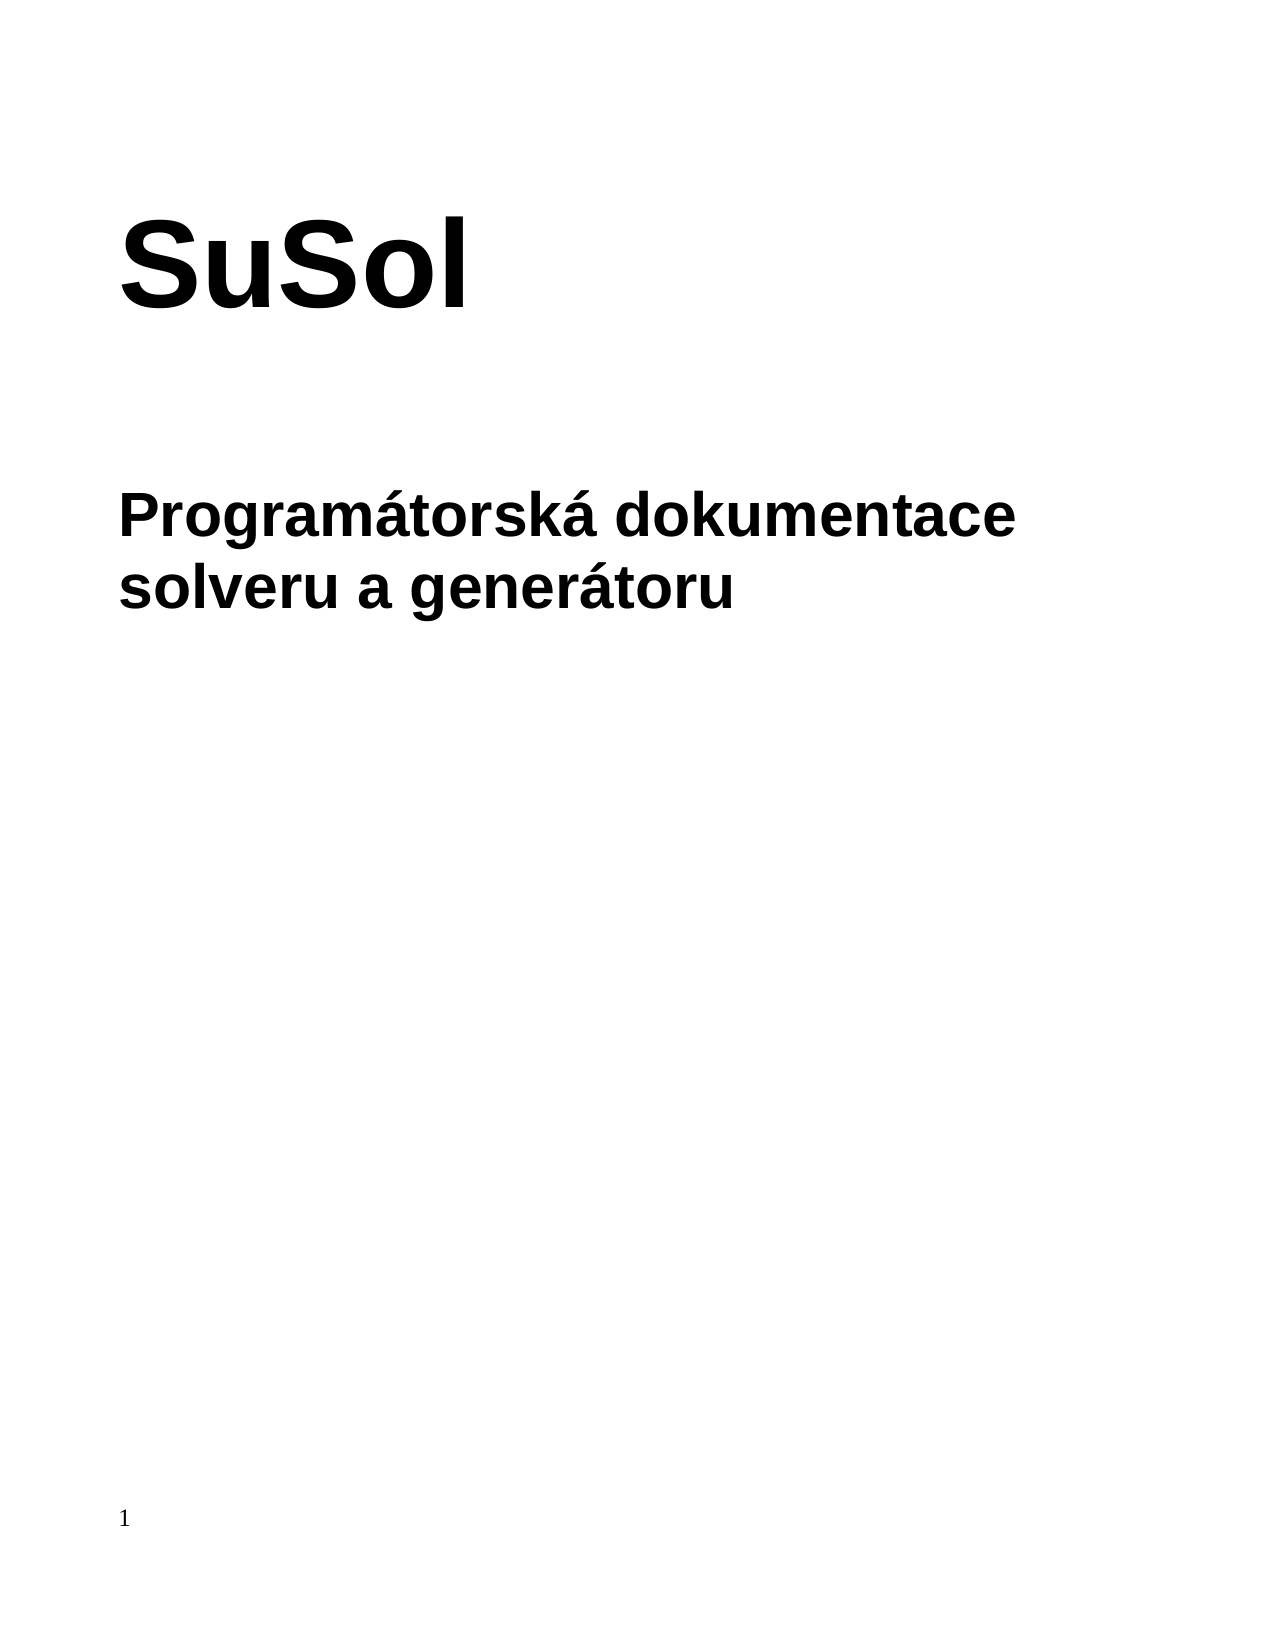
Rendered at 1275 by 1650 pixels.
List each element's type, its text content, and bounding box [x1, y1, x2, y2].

text Programátorská dokumentace [118, 477, 1157, 549]
text solveru a generátoru [118, 549, 1157, 621]
text SuSol [118, 190, 1157, 334]
